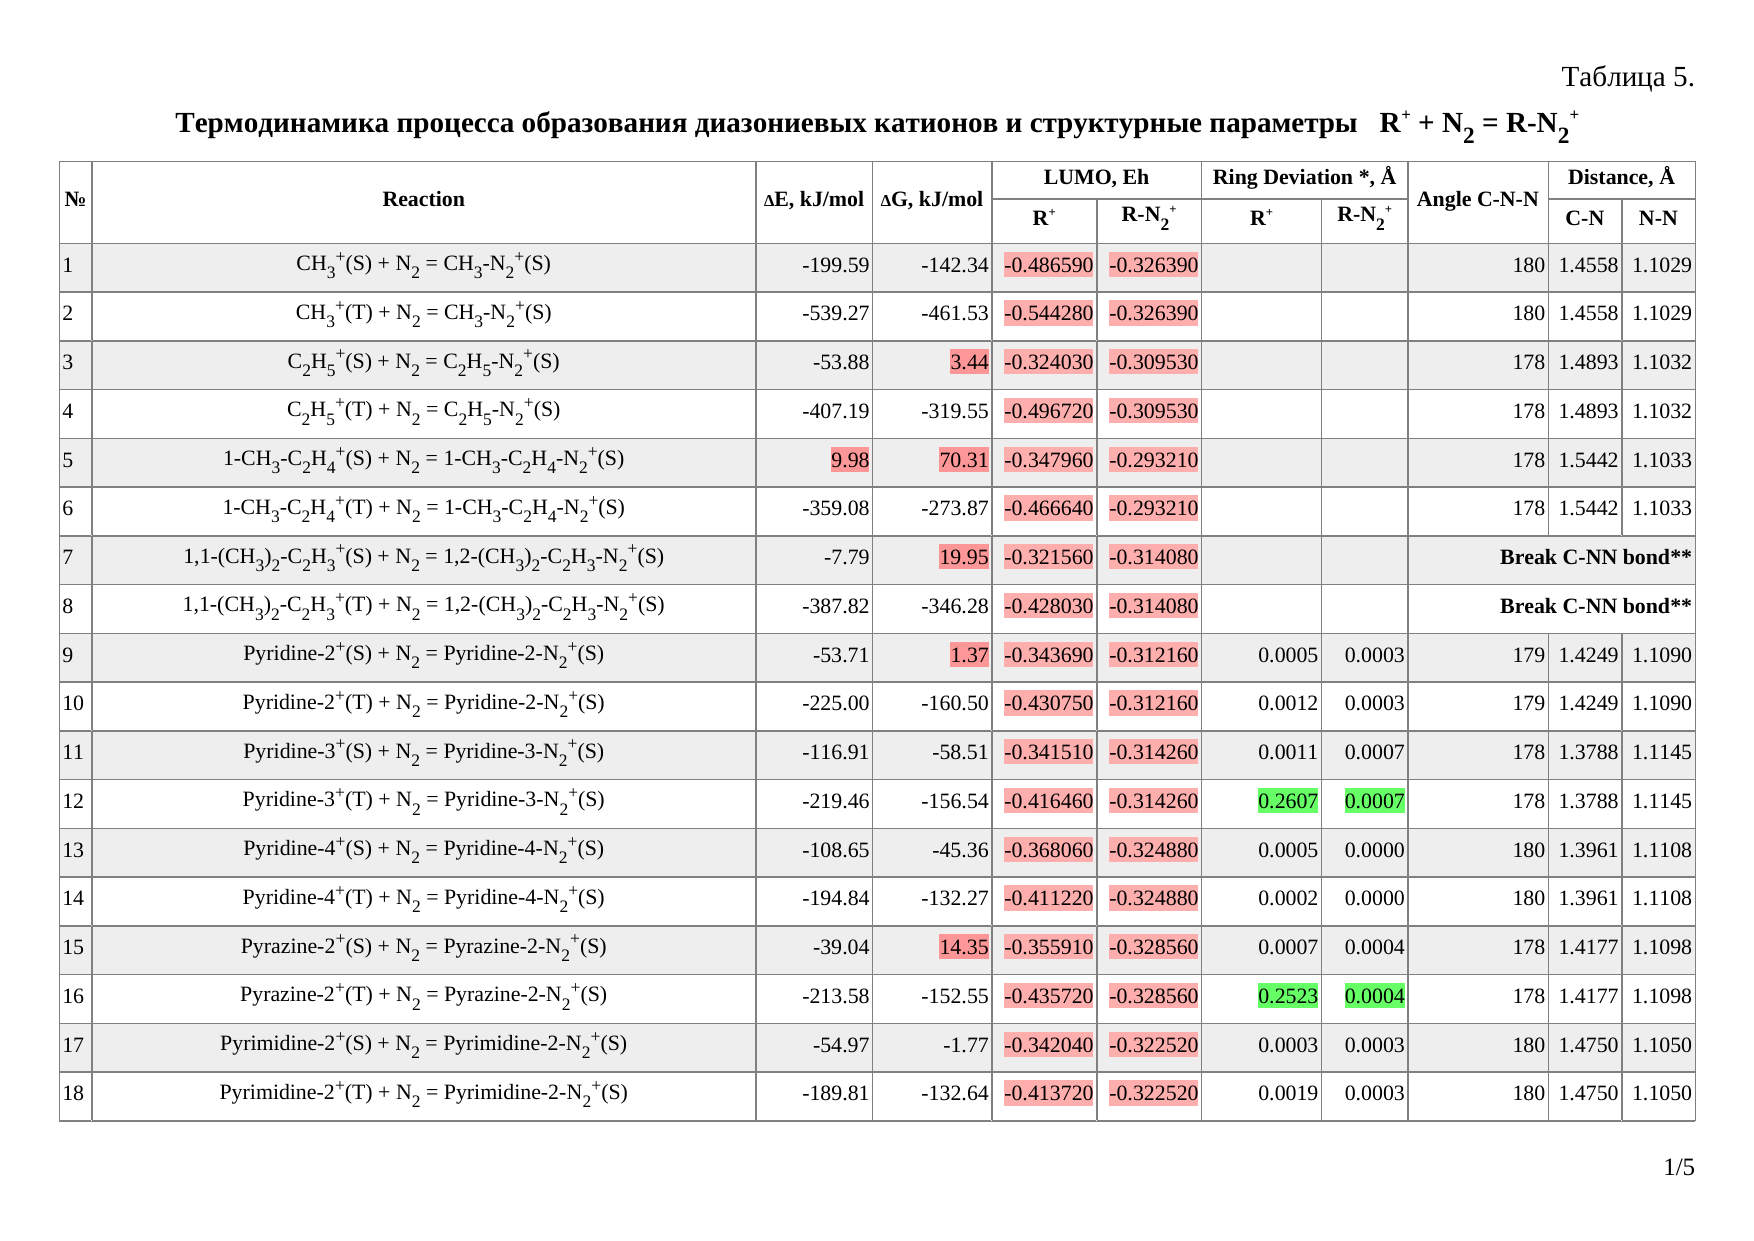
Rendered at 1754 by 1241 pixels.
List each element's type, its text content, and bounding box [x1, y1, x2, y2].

table_cell 14.35 [873, 927, 991, 974]
table_cell 10 [60, 683, 91, 730]
table_cell Pyridine-2+(T) + N2 = Pyridine-2-N2+(S) [93, 683, 755, 730]
table_cell 0.2607 [1202, 780, 1321, 828]
table_cell 180 [1409, 244, 1548, 291]
table_cell N-N [1623, 200, 1695, 243]
table_cell -0.326390 [1098, 244, 1201, 291]
table_cell -0.322520 [1098, 1073, 1201, 1120]
table_cell 0.0007 [1322, 732, 1407, 779]
table_cell 13 [60, 829, 91, 876]
table_cell Pyridine-3+(S) + N2 = Pyridine-3-N2+(S) [93, 732, 755, 779]
table_cell 0.0011 [1202, 732, 1321, 779]
table_cell -0.411220 [993, 878, 1096, 925]
table_cell 11 [60, 732, 91, 779]
table_cell -0.435720 [993, 975, 1096, 1023]
table_header ∆E, kJ/mol [757, 162, 872, 243]
table_cell 1.4893 [1549, 390, 1621, 438]
table_cell [1322, 585, 1407, 633]
table_cell R+ [1202, 200, 1321, 243]
table_cell 3.44 [873, 342, 991, 389]
table_cell -0.430750 [993, 683, 1096, 730]
table_cell -539.27 [757, 293, 872, 340]
table_header № [60, 162, 91, 243]
table_cell -156.54 [873, 780, 991, 828]
table_cell 2 [60, 293, 91, 340]
table_cell -0.312160 [1098, 634, 1201, 681]
table_cell 1.1108 [1623, 829, 1695, 876]
table_cell 1.3961 [1549, 829, 1621, 876]
table_cell Break C-NN bond** [1409, 537, 1695, 584]
table_cell 1.4249 [1549, 634, 1621, 681]
table_cell -0.368060 [993, 829, 1096, 876]
table_cell 1.4177 [1549, 975, 1621, 1023]
table_cell -1.77 [873, 1024, 991, 1071]
table_cell -0.312160 [1098, 683, 1201, 730]
table_cell 180 [1409, 293, 1548, 340]
table_cell -132.27 [873, 878, 991, 925]
table_cell -160.50 [873, 683, 991, 730]
table_cell -0.314080 [1098, 537, 1201, 584]
table_cell [1202, 488, 1321, 535]
table_cell -0.314080 [1098, 585, 1201, 633]
table_cell -199.59 [757, 244, 872, 291]
table_cell 180 [1409, 829, 1548, 876]
table_cell Pyrimidine-2+(T) + N2 = Pyrimidine-2-N2+(S) [93, 1073, 755, 1120]
table_cell 1-CH3-C2H4+(T) + N2 = 1-CH3-C2H4-N2+(S) [93, 488, 755, 535]
table_cell 0.0003 [1202, 1024, 1321, 1071]
table_cell 7 [60, 537, 91, 584]
table_cell 180 [1409, 878, 1548, 925]
table_cell 180 [1409, 1024, 1548, 1071]
table_cell -0.496720 [993, 390, 1096, 438]
table_cell 1.4750 [1549, 1024, 1621, 1071]
table_cell [1202, 439, 1321, 486]
table_cell 15 [60, 927, 91, 974]
table_cell 6 [60, 488, 91, 535]
table_cell 0.2523 [1202, 975, 1321, 1023]
table_cell 0.0004 [1322, 975, 1407, 1023]
table_cell 1.3961 [1549, 878, 1621, 925]
table_cell -0.314260 [1098, 780, 1201, 828]
table_cell 4 [60, 390, 91, 438]
table_cell [1202, 537, 1321, 584]
table_header Ring Deviation *, Å [1202, 162, 1407, 198]
table_cell -108.65 [757, 829, 872, 876]
table_cell 0.0003 [1322, 1024, 1407, 1071]
table_cell 0.0007 [1202, 927, 1321, 974]
table_cell 0.0003 [1322, 1073, 1407, 1120]
table_cell -346.28 [873, 585, 991, 633]
table_cell C2H5+(T) + N2 = C2H5-N2+(S) [93, 390, 755, 438]
table_cell 8 [60, 585, 91, 633]
table_cell -0.309530 [1098, 342, 1201, 389]
table_cell 0.0004 [1322, 927, 1407, 974]
table_cell -319.55 [873, 390, 991, 438]
table_cell [1322, 439, 1407, 486]
table_header LUMO, Eh [993, 162, 1201, 198]
table_cell -225.00 [757, 683, 872, 730]
table_cell -387.82 [757, 585, 872, 633]
table_cell 1.5442 [1549, 488, 1621, 535]
table_cell 1.1032 [1623, 342, 1695, 389]
table_cell 17 [60, 1024, 91, 1071]
table_cell CH3+(T) + N2 = CH3-N2+(S) [93, 293, 755, 340]
table_cell 18 [60, 1073, 91, 1120]
table_cell -0.416460 [993, 780, 1096, 828]
table_cell 9.98 [757, 439, 872, 486]
subtitle Термодинамика процесса образования диазониевых катионов и структурные параметры R+ + N2 = R-N2+ [59, 105, 1695, 148]
table_cell 0.0005 [1202, 634, 1321, 681]
table_cell -0.322520 [1098, 1024, 1201, 1071]
table_cell 14 [60, 878, 91, 925]
table_cell 178 [1409, 927, 1548, 974]
table_cell 0.0000 [1322, 878, 1407, 925]
table_cell 0.0019 [1202, 1073, 1321, 1120]
table_cell -54.97 [757, 1024, 872, 1071]
table_cell 19.95 [873, 537, 991, 584]
table_cell [1322, 488, 1407, 535]
table_cell Break C-NN bond** [1409, 585, 1695, 633]
table_cell -0.324030 [993, 342, 1096, 389]
table_cell 5 [60, 439, 91, 486]
table_header Distance, Å [1549, 162, 1695, 198]
table_cell 70.31 [873, 439, 991, 486]
table_header Angle C-N-N [1409, 162, 1548, 243]
table_cell [1322, 537, 1407, 584]
table_cell 0.0003 [1322, 683, 1407, 730]
table_cell Pyridine-4+(T) + N2 = Pyridine-4-N2+(S) [93, 878, 755, 925]
table_cell Pyridine-4+(S) + N2 = Pyridine-4-N2+(S) [93, 829, 755, 876]
table_cell 12 [60, 780, 91, 828]
table_cell C-N [1549, 200, 1621, 243]
table_cell Pyrimidine-2+(S) + N2 = Pyrimidine-2-N2+(S) [93, 1024, 755, 1071]
table_cell -142.34 [873, 244, 991, 291]
table_cell -359.08 [757, 488, 872, 535]
table_cell Pyridine-2+(S) + N2 = Pyridine-2-N2+(S) [93, 634, 755, 681]
table_cell [1202, 293, 1321, 340]
table_cell 1.4249 [1549, 683, 1621, 730]
table_cell C2H5+(S) + N2 = C2H5-N2+(S) [93, 342, 755, 389]
table_cell -0.347960 [993, 439, 1096, 486]
table_cell -0.309530 [1098, 390, 1201, 438]
table_cell [1202, 390, 1321, 438]
table_cell 1.1050 [1623, 1024, 1695, 1071]
table_cell -152.55 [873, 975, 991, 1023]
table_cell 1.3788 [1549, 780, 1621, 828]
table_cell -0.328560 [1098, 927, 1201, 974]
table_cell 1.1032 [1623, 390, 1695, 438]
table_cell -116.91 [757, 732, 872, 779]
table_cell -213.58 [757, 975, 872, 1023]
table_cell -0.343690 [993, 634, 1096, 681]
table_cell 178 [1409, 780, 1548, 828]
table_cell -273.87 [873, 488, 991, 535]
table_cell -0.341510 [993, 732, 1096, 779]
table_cell 1-CH3-C2H4+(S) + N2 = 1-CH3-C2H4-N2+(S) [93, 439, 755, 486]
table_cell R+ [993, 200, 1096, 243]
table_cell 1.1108 [1623, 878, 1695, 925]
table_header Reaction [93, 162, 755, 243]
table_cell -0.486590 [993, 244, 1096, 291]
table_cell 0.0000 [1322, 829, 1407, 876]
table_cell -0.324880 [1098, 878, 1201, 925]
table_cell [1322, 244, 1407, 291]
table_cell -58.51 [873, 732, 991, 779]
table_cell -461.53 [873, 293, 991, 340]
table_cell 9 [60, 634, 91, 681]
table_cell 1,1-(CH3)2-C2H3+(T) + N2 = 1,2-(CH3)2-C2H3-N2+(S) [93, 585, 755, 633]
table_cell 1.4177 [1549, 927, 1621, 974]
table_cell 1.3788 [1549, 732, 1621, 779]
table_cell [1322, 390, 1407, 438]
table_cell -0.342040 [993, 1024, 1096, 1071]
table_cell R-N2+ [1322, 200, 1407, 243]
table_cell 0.0005 [1202, 829, 1321, 876]
table_cell 178 [1409, 390, 1548, 438]
table_cell -0.314260 [1098, 732, 1201, 779]
table_cell -0.321560 [993, 537, 1096, 584]
table_cell CH3+(S) + N2 = CH3-N2+(S) [93, 244, 755, 291]
table_cell 1.1145 [1623, 732, 1695, 779]
table_cell 1.1145 [1623, 780, 1695, 828]
table_cell 1 [60, 244, 91, 291]
table_cell 1.4893 [1549, 342, 1621, 389]
table_cell [1322, 293, 1407, 340]
table_cell 0.0003 [1322, 634, 1407, 681]
table_cell 1.1090 [1623, 683, 1695, 730]
table_cell -7.79 [757, 537, 872, 584]
table_cell Pyridine-3+(T) + N2 = Pyridine-3-N2+(S) [93, 780, 755, 828]
table_cell -0.466640 [993, 488, 1096, 535]
table_cell -0.544280 [993, 293, 1096, 340]
table_cell 1.37 [873, 634, 991, 681]
table_cell 1.1050 [1623, 1073, 1695, 1120]
table_cell 1.1098 [1623, 927, 1695, 974]
table_cell -0.328560 [1098, 975, 1201, 1023]
table_cell -0.324880 [1098, 829, 1201, 876]
table_cell 178 [1409, 439, 1548, 486]
table_cell 16 [60, 975, 91, 1023]
table_cell 1.1033 [1623, 439, 1695, 486]
table_cell -189.81 [757, 1073, 872, 1120]
table_cell 0.0002 [1202, 878, 1321, 925]
table_cell 178 [1409, 975, 1548, 1023]
table_cell -0.428030 [993, 585, 1096, 633]
table_cell 1.4558 [1549, 244, 1621, 291]
table_cell 0.0012 [1202, 683, 1321, 730]
table_cell 1.1090 [1623, 634, 1695, 681]
table_cell 1.1098 [1623, 975, 1695, 1023]
table_cell -39.04 [757, 927, 872, 974]
table_cell -219.46 [757, 780, 872, 828]
table_cell [1202, 585, 1321, 633]
table_cell 3 [60, 342, 91, 389]
table_cell -45.36 [873, 829, 991, 876]
table_cell Pyrazine-2+(T) + N2 = Pyrazine-2-N2+(S) [93, 975, 755, 1023]
table_cell [1202, 342, 1321, 389]
table_cell -194.84 [757, 878, 872, 925]
table_cell 1.5442 [1549, 439, 1621, 486]
table_cell 1,1-(CH3)2-C2H3+(S) + N2 = 1,2-(CH3)2-C2H3-N2+(S) [93, 537, 755, 584]
subtitle Таблица 5. [59, 59, 1695, 93]
table_cell -53.88 [757, 342, 872, 389]
table_cell R-N2+ [1098, 200, 1201, 243]
table_cell -0.293210 [1098, 439, 1201, 486]
table_cell -0.326390 [1098, 293, 1201, 340]
table_cell -0.413720 [993, 1073, 1096, 1120]
table_cell 179 [1409, 634, 1548, 681]
table_cell 1.1029 [1623, 293, 1695, 340]
table_cell 1.4558 [1549, 293, 1621, 340]
table_cell -53.71 [757, 634, 872, 681]
table_cell 180 [1409, 1073, 1548, 1120]
table_header ∆G, kJ/mol [873, 162, 991, 243]
table_cell -0.293210 [1098, 488, 1201, 535]
table_cell [1202, 244, 1321, 291]
table_cell -407.19 [757, 390, 872, 438]
table_cell [1322, 342, 1407, 389]
table_cell 1.1033 [1623, 488, 1695, 535]
table_cell 179 [1409, 683, 1548, 730]
table_cell 178 [1409, 342, 1548, 389]
table_cell 1.4750 [1549, 1073, 1621, 1120]
table_cell 0.0007 [1322, 780, 1407, 828]
table_cell 178 [1409, 488, 1548, 535]
table_cell Pyrazine-2+(S) + N2 = Pyrazine-2-N2+(S) [93, 927, 755, 974]
table_cell -132.64 [873, 1073, 991, 1120]
table_cell -0.355910 [993, 927, 1096, 974]
table_cell 1.1029 [1623, 244, 1695, 291]
table_cell 178 [1409, 732, 1548, 779]
